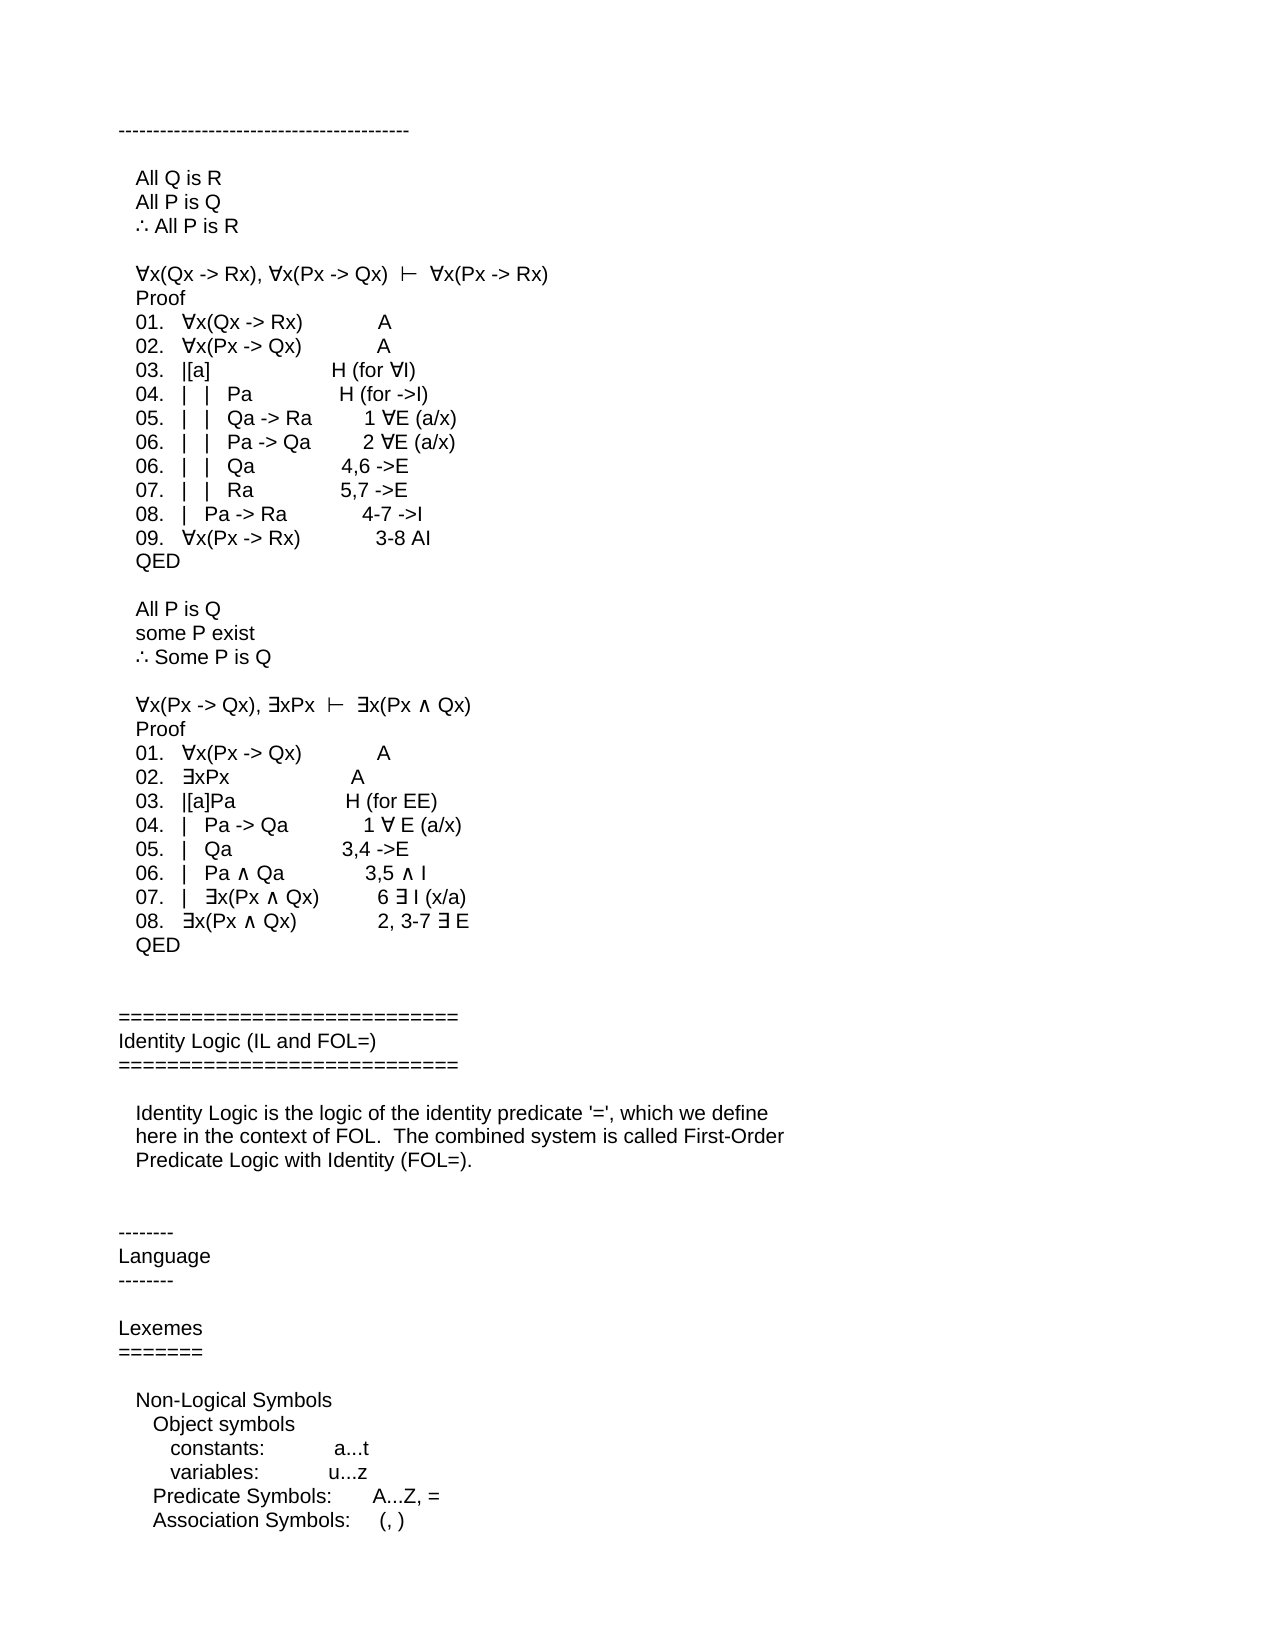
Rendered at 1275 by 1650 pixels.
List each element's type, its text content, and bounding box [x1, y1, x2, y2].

text 07. | | Ra 5,7 ->E [118, 477, 1157, 501]
text 06. | | Pa -> Qa 2 ∀E (a/x) [118, 429, 1157, 453]
text 04. | Pa -> Qa 1 ∀ E (a/x) [118, 813, 1157, 837]
text Identity Logic (IL and FOL=) [118, 1028, 1157, 1052]
text Lexemes [118, 1316, 1157, 1340]
text 06. | | Qa 4,6 ->E [118, 453, 1157, 477]
text Object symbols [118, 1412, 1157, 1436]
text 08. ∃x(Px ∧ Qx) 2, 3-7 ∃ E [118, 909, 1157, 933]
text Non-Logical Symbols [118, 1388, 1157, 1412]
text Proof [118, 286, 1157, 310]
text Language [118, 1244, 1157, 1268]
text 05. | | Qa -> Ra 1 ∀E (a/x) [118, 406, 1157, 429]
text -------- [118, 1268, 1157, 1292]
text 04. | | Pa H (for ->I) [118, 382, 1157, 406]
text ======= [118, 1340, 1157, 1364]
text -------- [118, 1220, 1157, 1244]
text All Q is R [118, 166, 1157, 190]
text 03. |[a] H (for ∀I) [118, 358, 1157, 382]
text 07. | ∃x(Px ∧ Qx) 6 ∃ I (x/a) [118, 885, 1157, 909]
text Proof [118, 717, 1157, 741]
text QED [118, 549, 1157, 573]
text ∴ Some P is Q [118, 645, 1157, 669]
text 01. ∀x(Px -> Qx) A [118, 741, 1157, 765]
text ∀x(Qx -> Rx), ∀x(Px -> Qx) ⊢ ∀x(Px -> Rx) [118, 262, 1157, 286]
text 02. ∀x(Px -> Qx) A [118, 334, 1157, 358]
text 03. |[a]Pa H (for EE) [118, 789, 1157, 813]
text Identity Logic is the logic of the identity predicate '=', which we define [118, 1100, 1157, 1124]
text ∴ All P is R [118, 214, 1157, 238]
text QED [118, 933, 1157, 957]
text ============================ [118, 1052, 1157, 1076]
text All P is Q [118, 190, 1157, 214]
text Predicate Logic with Identity (FOL=). [118, 1148, 1157, 1172]
text variables: u...z [118, 1460, 1157, 1484]
text ------------------------------------------ [118, 118, 1157, 142]
text All P is Q [118, 597, 1157, 621]
text 05. | Qa 3,4 ->E [118, 837, 1157, 861]
text Predicate Symbols: A...Z, = [118, 1484, 1157, 1508]
text 08. | Pa -> Ra 4-7 ->I [118, 501, 1157, 525]
text Association Symbols: (, ) [118, 1508, 1157, 1532]
text here in the context of FOL. The combined system is called First-Order [118, 1124, 1157, 1148]
text ============================ [118, 1004, 1157, 1028]
text ∀x(Px -> Qx), ∃xPx ⊢ ∃x(Px ∧ Qx) [118, 693, 1157, 717]
text some P exist [118, 621, 1157, 645]
text 01. ∀x(Qx -> Rx) A [118, 310, 1157, 334]
text constants: a...t [118, 1436, 1157, 1460]
text 09. ∀x(Px -> Rx) 3-8 AI [118, 525, 1157, 549]
text 02. ∃xPx A [118, 765, 1157, 789]
text 06. | Pa ∧ Qa 3,5 ∧ I [118, 861, 1157, 885]
